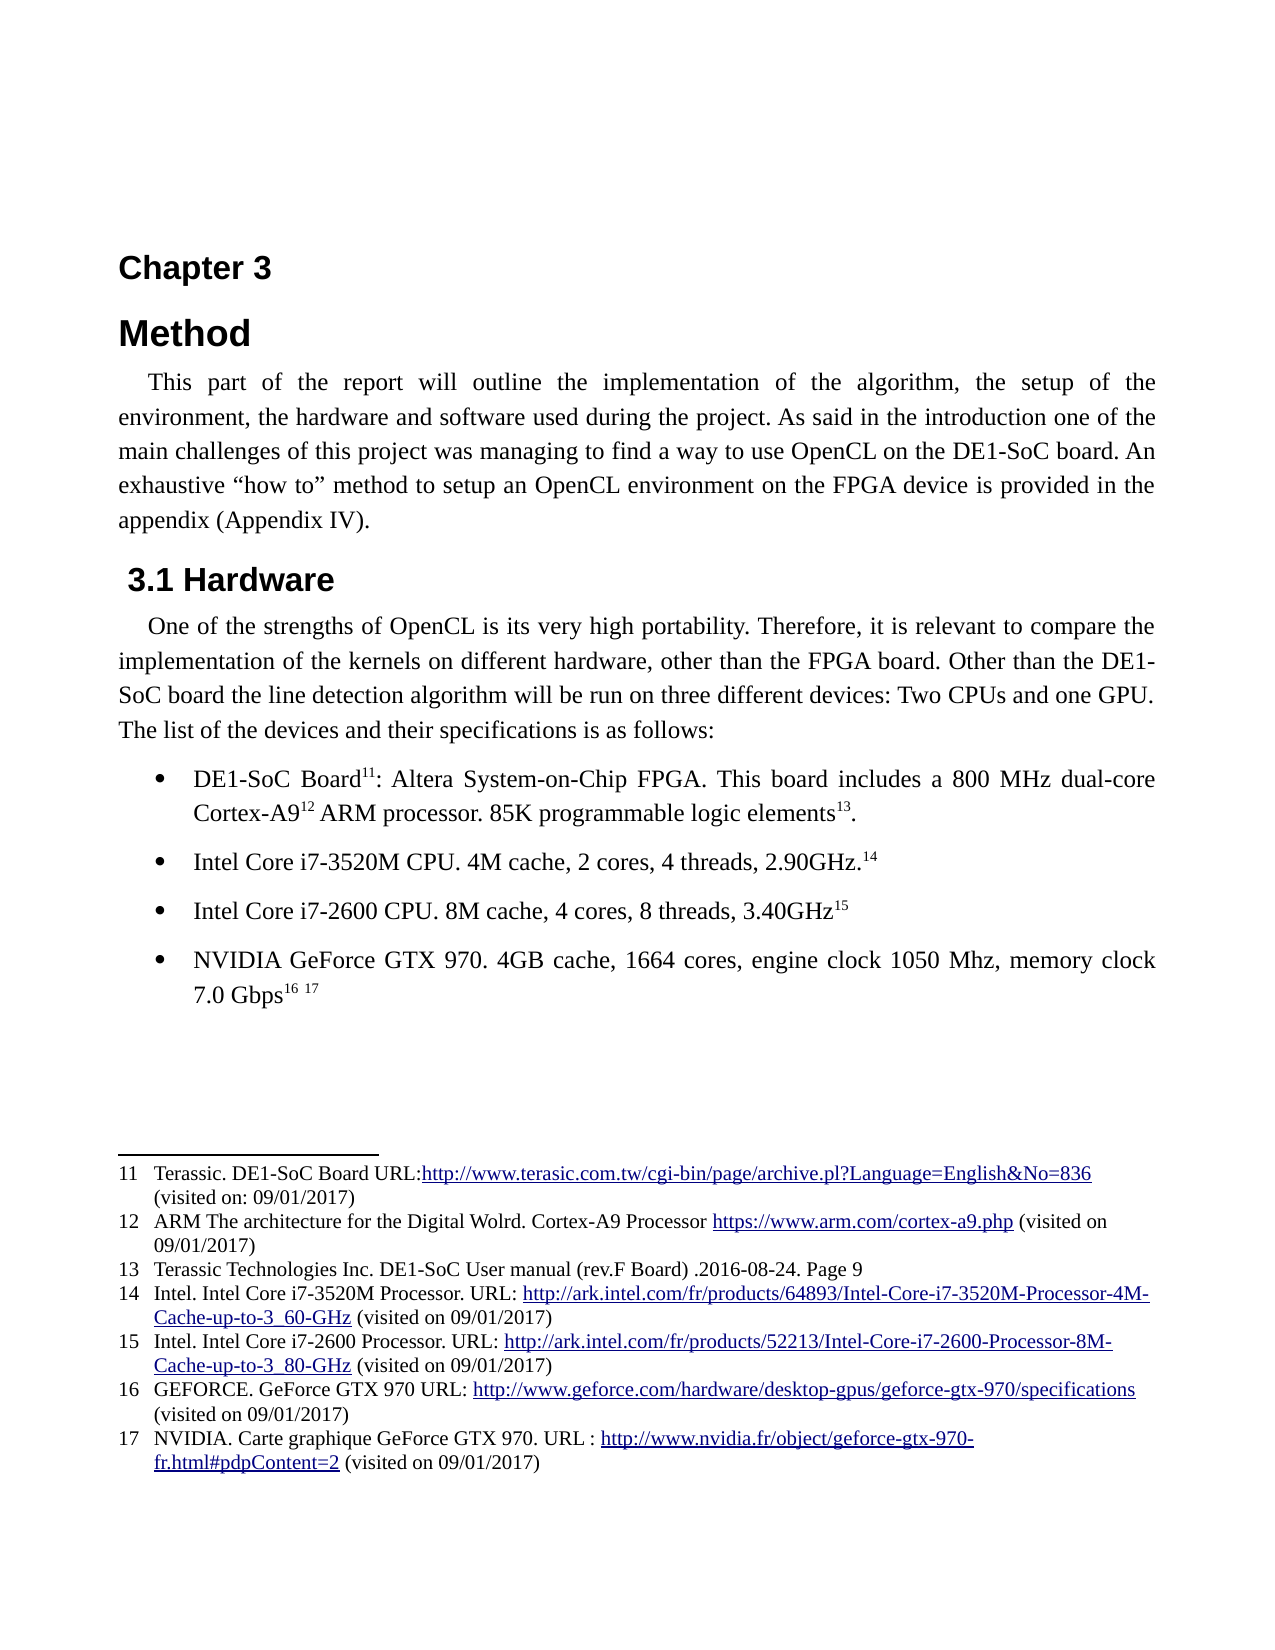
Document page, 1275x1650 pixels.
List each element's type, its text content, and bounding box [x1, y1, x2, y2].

list NVIDIA. Carte graphique GeForce GTX 970. URL : http://www.nvidia.fr/object/geforce-gtx-970-fr.html#pdpContent=2 (visited on 09/01/2017) [118, 1426, 1157, 1474]
list Intel Core i7-3520M CPU. 4M cache, 2 cores, 4 threads, 2.90GHz. [156, 847, 1157, 876]
list Intel Core i7-2600 CPU. 8M cache, 4 cores, 8 threads, 3.40GHz [156, 896, 1157, 925]
text This part of the report will outline the implementation of the algorithm, the setup of the environment, the hardware and software used during the project. As said in the introduction one of the main challenges of this project was managing to find a way to use OpenCL on the DE1-SoC board. An exhaustive “how to” method to setup an OpenCL environment on the FPGA device is provided in the appendix (Appendix IV). [118, 367, 1157, 534]
text One of the strengths of OpenCL is its very high portability. Therefore, it is relevant to compare the implementation of the kernels on different hardware, other than the FPGA board. Other than the DE1-SoC board the line detection algorithm will be run on three different devices: Two CPUs and one GPU. The list of the devices and their specifications is as follows: [118, 611, 1157, 743]
list Terassic. DE1-SoC Board URL:http://www.terasic.com.tw/cgi-bin/page/archive.pl?Language=English&No=836 (visited on: 09/01/2017) [118, 1161, 1157, 1209]
list Intel. Intel Core i7-2600 Processor. URL: http://ark.intel.com/fr/products/52213/Intel-Core-i7-2600-Processor-8M-Cache-up-to-3_80-GHz (visited on 09/01/2017) [118, 1329, 1157, 1377]
list DE1-SoC Board: Altera System-on-Chip FPGA. This board includes a 800 MHz dual-core Cortex-A9 ARM processor. 85K programmable logic elements. [156, 764, 1157, 827]
subtitle Chapter 3 [118, 248, 1157, 287]
subtitle 3.1 Hardware [118, 560, 1157, 599]
subtitle Method [118, 312, 1157, 355]
list GEFORCE. GeForce GTX 970 URL: http://www.geforce.com/hardware/desktop-gpus/geforce-gtx-970/specifications (visited on 09/01/2017) [118, 1377, 1157, 1426]
list NVIDIA GeForce GTX 970. 4GB cache, 1664 cores, engine clock 1050 Mhz, memory clock 7.0 Gbps [156, 946, 1157, 1009]
list Intel. Intel Core i7-3520M Processor. URL: http://ark.intel.com/fr/products/64893/Intel-Core-i7-3520M-Processor-4M-Cache-up-to-3_60-GHz (visited on 09/01/2017) [118, 1281, 1157, 1329]
list ARM The architecture for the Digital Wolrd. Cortex-A9 Processor https://www.arm.com/cortex-a9.php (visited on 09/01/2017) [118, 1209, 1157, 1257]
list Terassic Technologies Inc. DE1-SoC User manual (rev.F Board) .2016-08-24. Page 9 [118, 1257, 1157, 1281]
